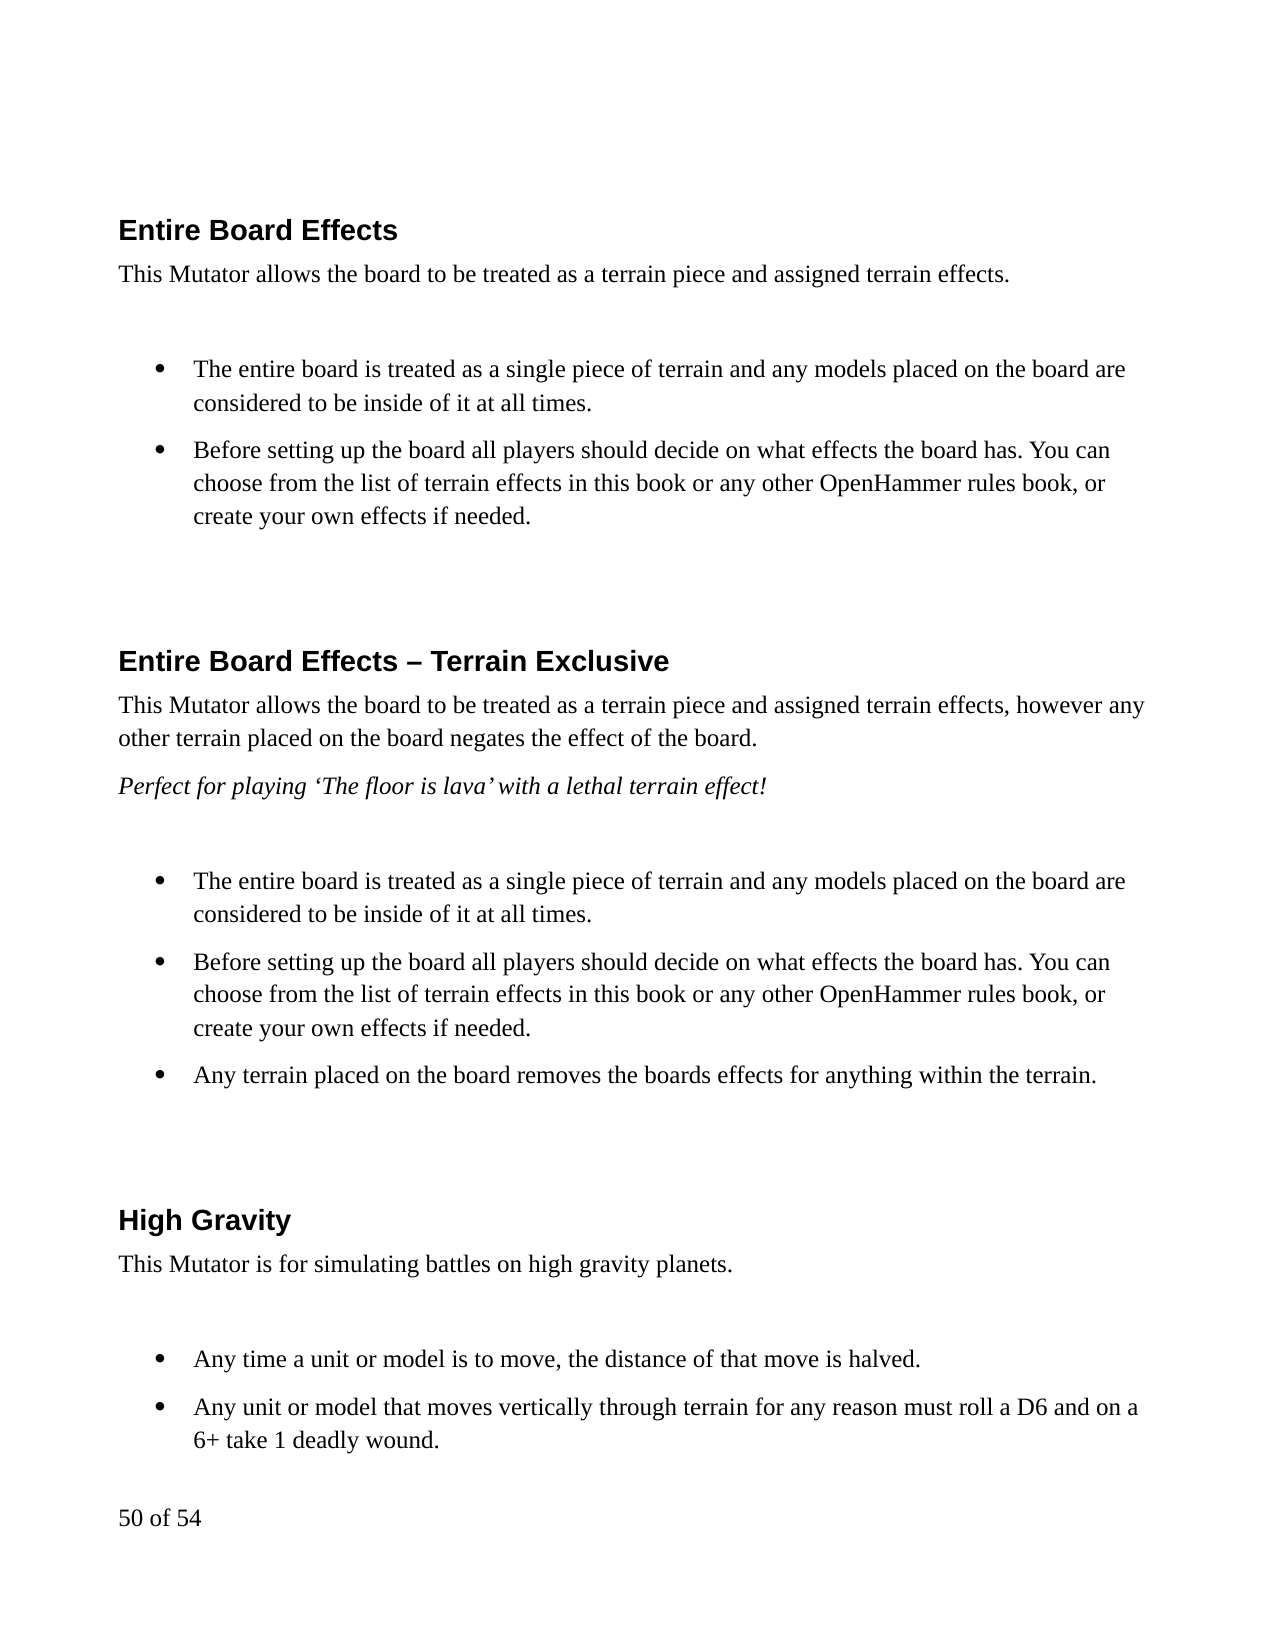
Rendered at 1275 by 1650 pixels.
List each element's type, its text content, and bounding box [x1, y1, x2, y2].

list Before setting up the board all players should decide on what effects the board has. You can choose from the list of terrain effects in this book or any other OpenHammer rules book, or create your own effects if needed. [156, 947, 1157, 1041]
list The entire board is treated as a single piece of terrain and any models placed on the board are considered to be inside of it at all times. [156, 866, 1157, 928]
text Perfect for playing ‘The floor is lava’ with a lethal terrain effect! [118, 771, 1157, 799]
subtitle High Gravity [118, 1203, 1157, 1237]
text This Mutator allows the board to be treated as a terrain piece and assigned terrain effects. [118, 259, 1157, 288]
list Any time a unit or model is to move, the distance of that move is halved. [156, 1344, 1157, 1373]
text This Mutator allows the board to be treated as a terrain piece and assigned terrain effects, however any other terrain placed on the board negates the effect of the board. [118, 690, 1157, 752]
list The entire board is treated as a single piece of terrain and any models placed on the board are considered to be inside of it at all times. [156, 354, 1157, 416]
text This Mutator is for simulating battles on high gravity planets. [118, 1249, 1157, 1278]
subtitle Entire Board Effects [118, 213, 1157, 247]
list Any unit or model that moves vertically through terrain for any reason must roll a D6 and on a 6+ take 1 deadly wound. [156, 1392, 1157, 1454]
list Before setting up the board all players should decide on what effects the board has. You can choose from the list of terrain effects in this book or any other OpenHammer rules book, or create your own effects if needed. [156, 435, 1157, 530]
subtitle Entire Board Effects – Terrain Exclusive [118, 644, 1157, 678]
list Any terrain placed on the board removes the boards effects for anything within the terrain. [156, 1060, 1157, 1089]
